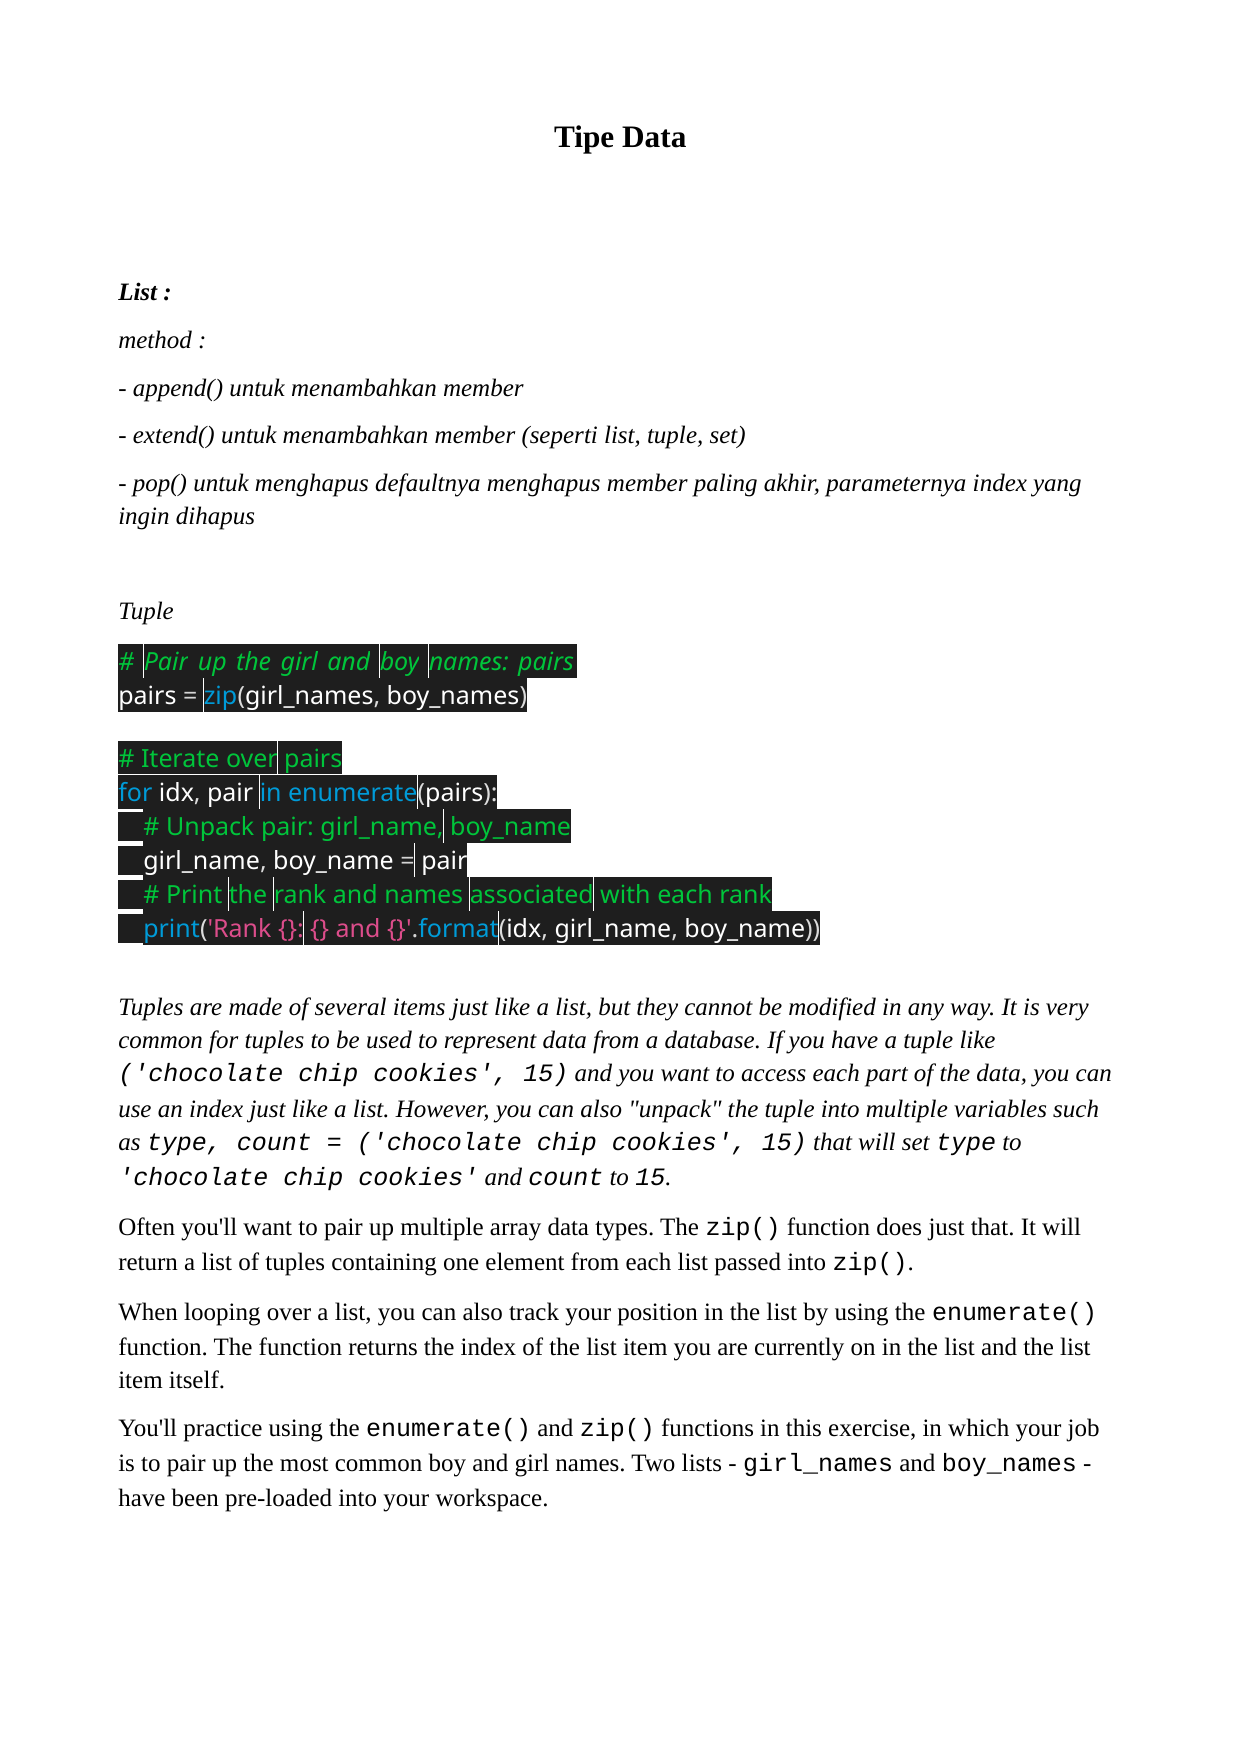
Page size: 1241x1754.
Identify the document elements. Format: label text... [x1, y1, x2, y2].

text - append() untuk menambahkan member [118, 373, 1122, 401]
text method : [118, 325, 1122, 354]
text Tuple [118, 596, 1122, 625]
text - pop() untuk menghapus defaultnya menghapus member paling akhir, parameternya index yang ingin dihapus [118, 468, 1122, 529]
text pairs = zip(girl_names, boy_names) [118, 678, 1122, 712]
text - extend() untuk menambahkan member (seperti list, tuple, set) [118, 420, 1122, 449]
text Often you'll want to pair up multiple array data types. The zip() function does just that. It will return a list of tuples containing one element from each list passed into zip(). [118, 1212, 1122, 1278]
text girl_name, boy_name = pair [118, 843, 1122, 877]
text print('Rank {}: {} and {}'.format(idx, girl_name, boy_name)) [118, 911, 1122, 945]
text # Pair up the girl and boy names: pairs [118, 644, 1122, 678]
text Tuples are made of several items just like a list, but they cannot be modified in any way. It is very common for tuples to be used to represent data from a database. If you have a tuple like ('chocolate chip cookies', 15) and you want to access each part of the data, you can use an index just like a list. However, you can also "unpack" the tuple into multiple variables such as type, count = ('chocolate chip cookies', 15) that will set type to 'chocolate chip cookies' and count to 15. [118, 992, 1122, 1193]
text You'll practice using the enumerate() and zip() functions in this exercise, in which your job is to pair up the most common boy and girl names. Two lists - girl_names and boy_names - have been pre-loaded into your workspace. [118, 1413, 1122, 1512]
text # Iterate over pairs [118, 741, 1122, 774]
text # Unpack pair: girl_name, boy_name [118, 809, 1122, 843]
text for idx, pair in enumerate(pairs): [118, 774, 1122, 809]
text When looping over a list, you can also track your position in the list by using the enumerate() function. The function returns the index of the list item you are currently on in the list and the list item itself. [118, 1297, 1122, 1394]
text # Print the rank and names associated with each rank [118, 877, 1122, 911]
text List : [118, 277, 1122, 306]
text Tipe Data [118, 118, 1122, 154]
